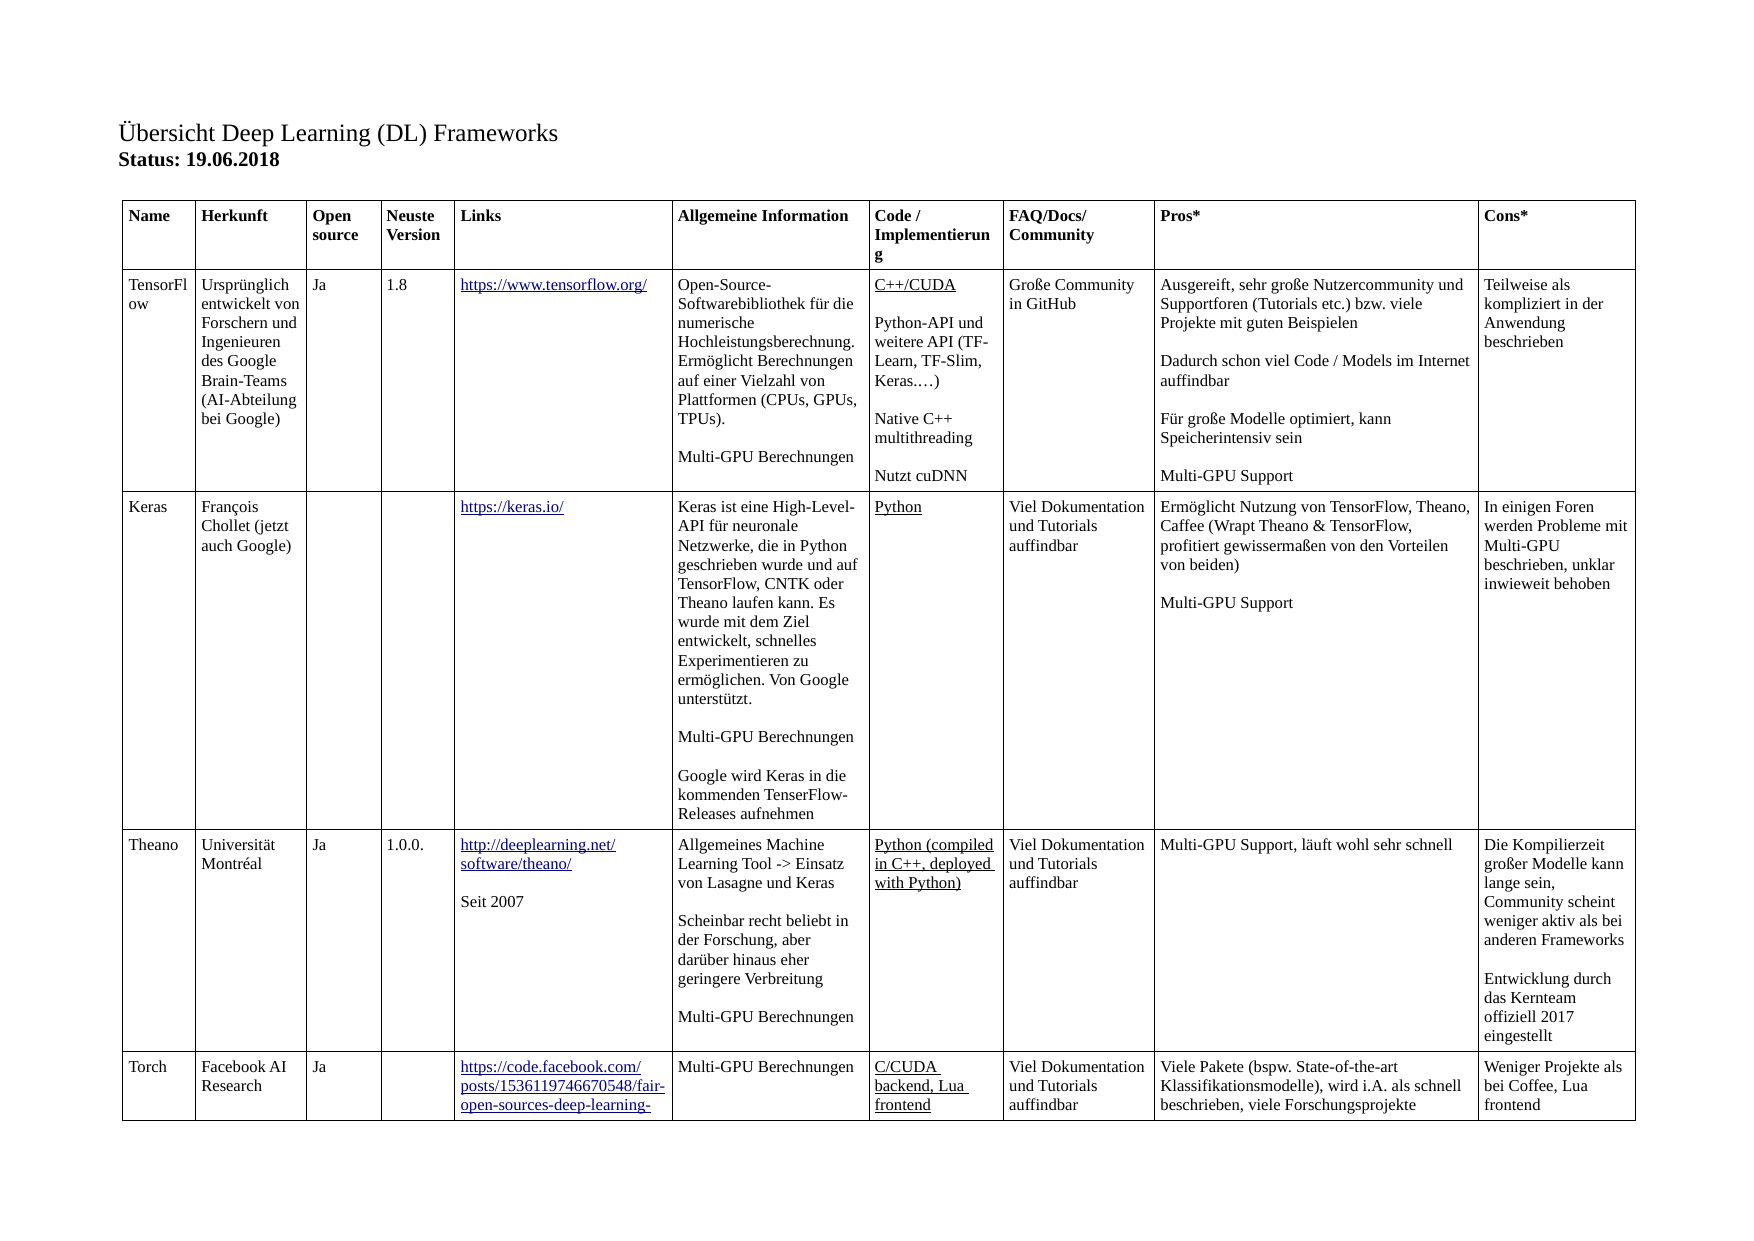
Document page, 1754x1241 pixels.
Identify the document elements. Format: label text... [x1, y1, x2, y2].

table_cell François Chollet (jetzt auch Google) [196, 492, 306, 828]
table_cell Ausgereift, sehr große Nutzercommunity und Supportforen (Tutorials etc.) bzw. viele Projekte mit guten Beispielen Dadurch schon viel Code / Models im Internet auffindbar Für große Modelle optimiert, kann Speicherintensiv sein Multi-GPU Support [1155, 270, 1478, 491]
table_cell https://code.facebook.com/posts/1536119746670548/fair-open-sources-deep-learning- [455, 1052, 672, 1120]
table_cell Ursprünglich entwickelt von Forschern und Ingenieuren des Google Brain-Teams (AI-Abteilung bei Google) [196, 270, 306, 491]
table_cell Ja [307, 1052, 381, 1120]
table_cell [382, 1052, 454, 1120]
table_cell Facebook AI Research [196, 1052, 306, 1120]
table_cell https://keras.io/ [455, 492, 672, 828]
table_cell Viele Pakete (bspw. State-of-the-art Klassifikationsmodelle), wird i.A. als schnell beschrieben, viele Forschungsprojekte [1155, 1052, 1478, 1120]
table_cell Viel Dokumentation und Tutorials auffindbar [1004, 1052, 1154, 1120]
table_header Neuste Version [382, 201, 454, 269]
table_cell C++/CUDA Python-API und weitere API (TF-Learn, TF-Slim, Keras.…) Native C++ multithreading Nutzt cuDNN [870, 270, 1003, 491]
table_header Links [455, 201, 672, 269]
table_header Open source [307, 201, 381, 269]
table_cell Keras [123, 492, 195, 828]
table_cell Ermöglicht Nutzung von TensorFlow, Theano, Caffee (Wrapt Theano & TensorFlow, profitiert gewissermaßen von den Vorteilen von beiden) Multi-GPU Support [1155, 492, 1478, 828]
table_cell Multi-GPU Support, läuft wohl sehr schnell [1155, 830, 1478, 1051]
text Status: 19.06.2018 [118, 147, 1636, 171]
table_cell Torch [123, 1052, 195, 1120]
table_header FAQ/Docs/Community [1004, 201, 1154, 269]
table_cell Open-Source-Softwarebibliothek für die numerische Hochleistungsberechnung. Ermöglicht Berechnungen auf einer Vielzahl von Plattformen (CPUs, GPUs, TPUs). Multi-GPU Berechnungen [673, 270, 869, 491]
table_cell [307, 492, 381, 828]
table_cell Viel Dokumentation und Tutorials auffindbar [1004, 830, 1154, 1051]
table_header Allgemeine Information [673, 201, 869, 269]
table_cell Universität Montréal [196, 830, 306, 1051]
table_header Herkunft [196, 201, 306, 269]
table_cell Theano [123, 830, 195, 1051]
table_cell 1.8 [382, 270, 454, 491]
table_header Pros* [1155, 201, 1478, 269]
table_cell Weniger Projekte als bei Coffee, Lua frontend [1479, 1052, 1635, 1120]
table_cell http://deeplearning.net/software/theano/ Seit 2007 [455, 830, 672, 1051]
table_cell TensorFlow [123, 270, 195, 491]
table_cell Ja [307, 830, 381, 1051]
table_cell Allgemeines Machine Learning Tool -> Einsatz von Lasagne und Keras Scheinbar recht beliebt in der Forschung, aber darüber hinaus eher geringere Verbreitung Multi-GPU Berechnungen [673, 830, 869, 1051]
table_cell Python (compiled in C++, deployed with Python) [870, 830, 1003, 1051]
text Übersicht Deep Learning (DL) Frameworks [118, 118, 1636, 147]
table_cell Große Community in GitHub [1004, 270, 1154, 491]
table_cell 1.0.0. [382, 830, 454, 1051]
table_header Name [123, 201, 195, 269]
table_cell Die Kompilierzeit großer Modelle kann lange sein, Community scheint weniger aktiv als bei anderen Frameworks Entwicklung durch das Kernteam offiziell 2017 eingestellt [1479, 830, 1635, 1051]
table_cell [382, 492, 454, 828]
table_cell Viel Dokumentation und Tutorials auffindbar [1004, 492, 1154, 828]
table_cell Python [870, 492, 1003, 828]
table_header Cons* [1479, 201, 1635, 269]
table_cell Multi-GPU Berechnungen [673, 1052, 869, 1120]
table_cell Ja [307, 270, 381, 491]
table_header Code / Implementierung [870, 201, 1003, 269]
table_cell In einigen Foren werden Probleme mit Multi-GPU beschrieben, unklar inwieweit behoben [1479, 492, 1635, 828]
table_cell C/CUDA backend, Lua frontend [870, 1052, 1003, 1120]
table_cell Keras ist eine High-Level-API für neuronale Netzwerke, die in Python geschrieben wurde und auf TensorFlow, CNTK oder Theano laufen kann. Es wurde mit dem Ziel entwickelt, schnelles Experimentieren zu ermöglichen. Von Google unterstützt. Multi-GPU Berechnungen Google wird Keras in die kommenden TenserFlow-Releases aufnehmen [673, 492, 869, 828]
table_cell Teilweise als kompliziert in der Anwendung beschrieben [1479, 270, 1635, 491]
table_cell https://www.tensorflow.org/ [455, 270, 672, 491]
